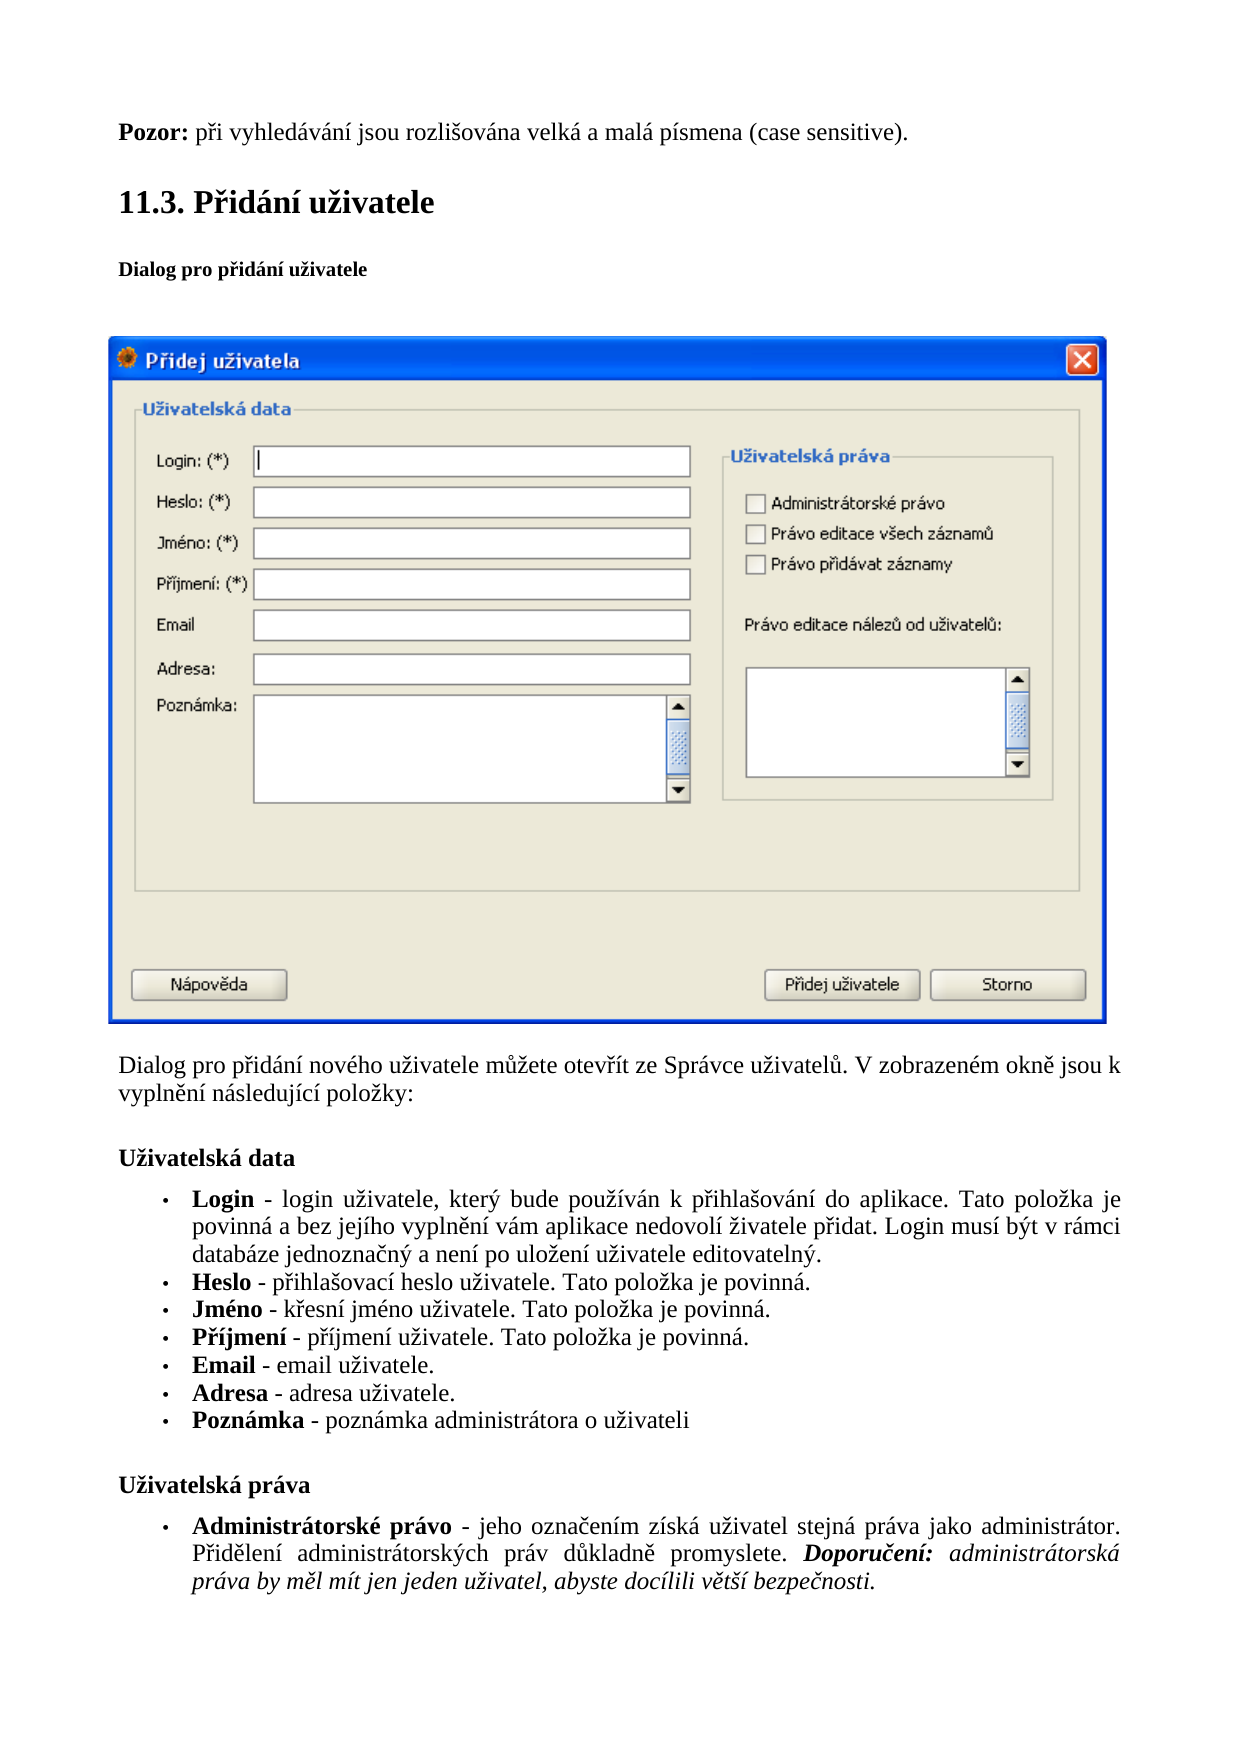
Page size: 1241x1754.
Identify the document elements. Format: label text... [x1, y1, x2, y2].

text Dialog pro přidání nového uživatele můžete otevřít ze Správce uživatelů. V zobrazeném okně jsou k vyplnění následující položky: [118, 293, 1122, 1107]
picture [108, 336, 1107, 1024]
subtitle Uživatelská data [118, 1144, 1122, 1172]
list Heslo - přihlašovací heslo uživatele. Tato položka je povinná. [162, 1268, 1122, 1296]
list Poznámka - poznámka administrátora o uživateli [162, 1406, 1122, 1434]
text Pozor: při vyhledávání jsou rozlišována velká a malá písmena (case sensitive). [118, 118, 1122, 146]
list Administrátorské právo - jeho označením získá uživatel stejná práva jako administrátor. Přidělení administrátorských práv důkladně promyslete. Doporučení: administrátorská práva by měl mít jen jeden uživatel, abyste docílili větší bezpečnosti. [162, 1512, 1122, 1595]
list Login - login uživatele, který bude používán k přihlašování do aplikace. Tato položka je povinná a bez jejího vyplnění vám aplikace nedovolí živatele přidat. Login musí být v rámci databáze jednoznačný a není po uložení uživatele editovatelný. [162, 1185, 1122, 1268]
list Příjmení - příjmení uživatele. Tato položka je povinná. [162, 1323, 1122, 1351]
list Jméno - křesní jméno uživatele. Tato položka je povinná. [162, 1296, 1122, 1323]
subtitle Dialog pro přidání uživatele [118, 258, 1122, 281]
subtitle 11.3. Přidání uživatele [118, 183, 1122, 220]
subtitle Uživatelská práva [118, 1472, 1122, 1499]
list Email - email uživatele. [162, 1351, 1122, 1379]
list Adresa - adresa uživatele. [162, 1379, 1122, 1406]
